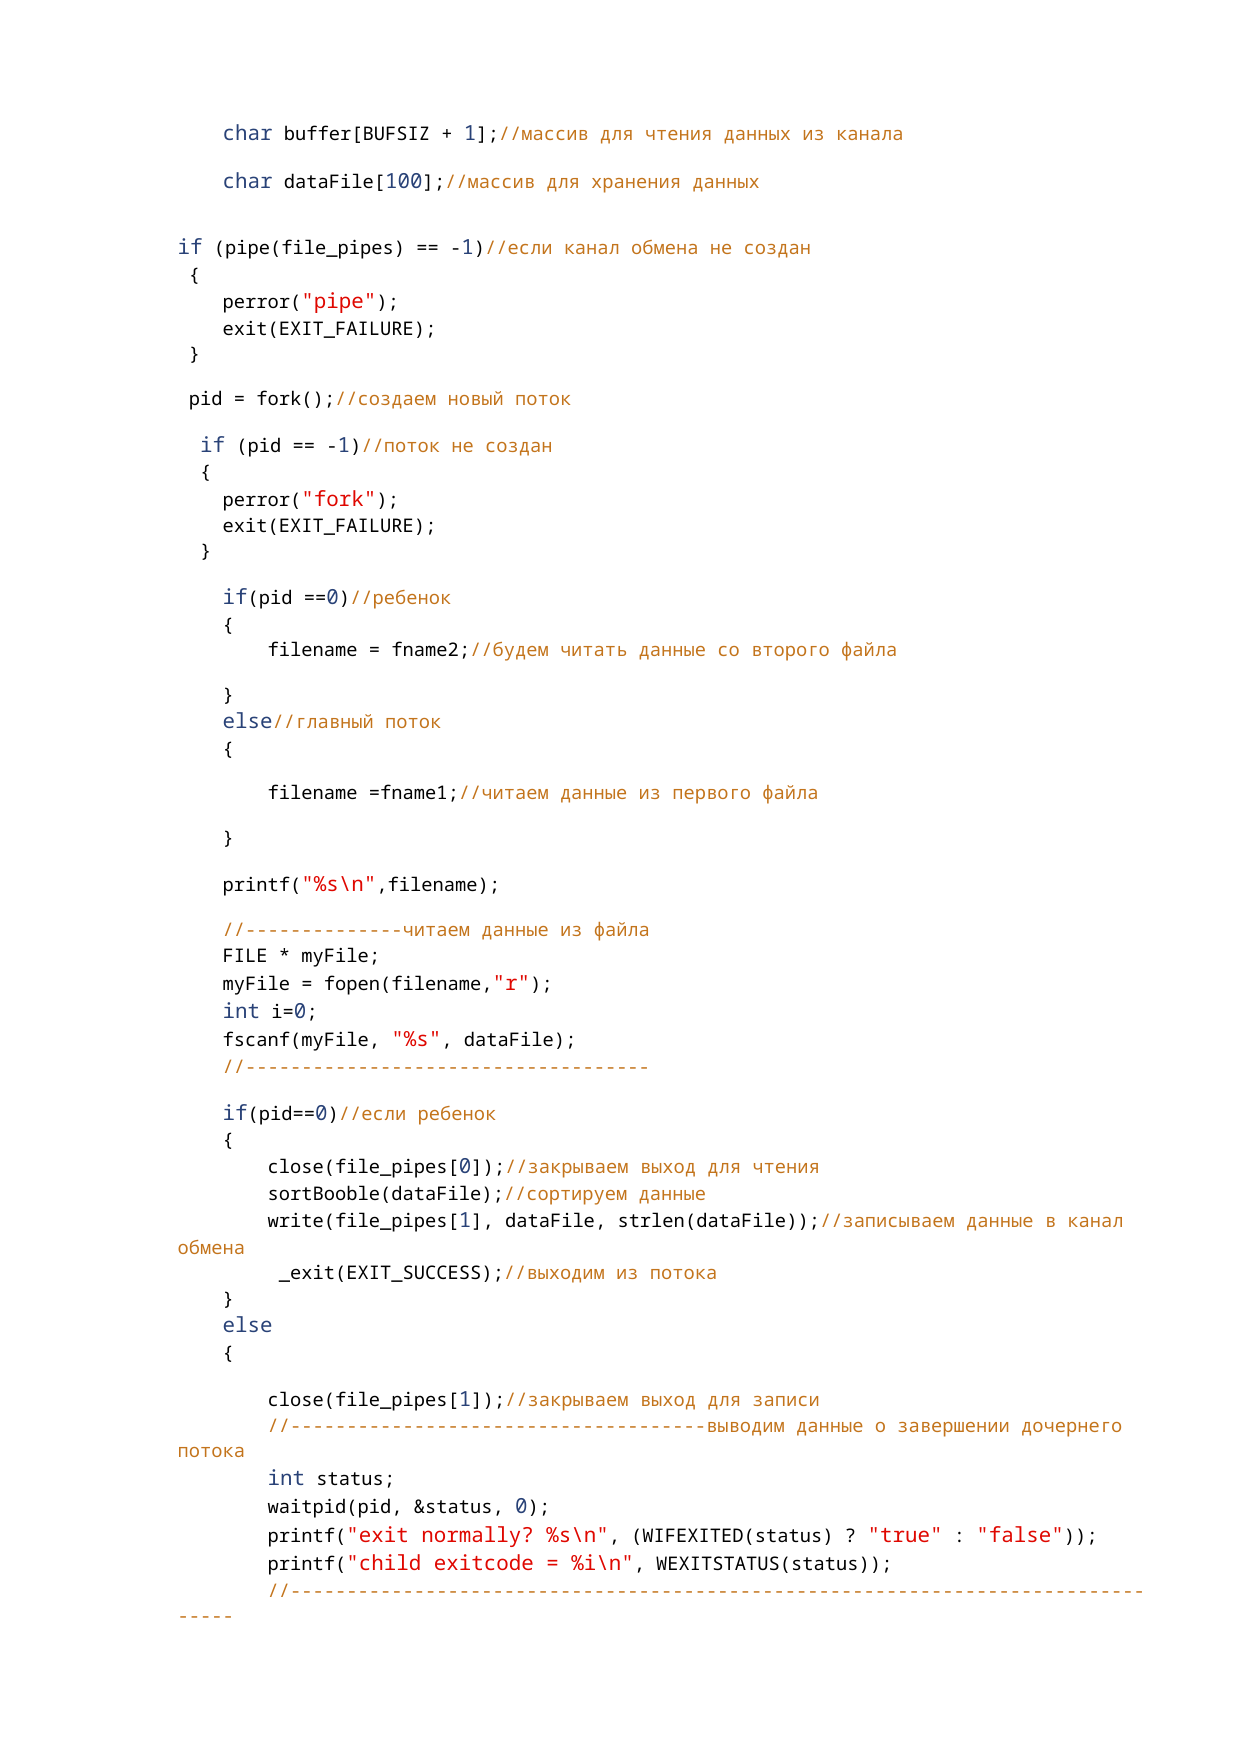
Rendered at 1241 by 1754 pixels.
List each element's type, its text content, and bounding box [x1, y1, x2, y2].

text } [177, 824, 1152, 850]
text write(file_pipes[1], dataFile, strlen(dataFile));//записываем данные в канал обмена [177, 1206, 1152, 1259]
text fscanf(myFile, "%s", dataFile); [177, 1024, 1152, 1053]
text filename =fname1;//читаем данные из первого файла [177, 780, 1152, 805]
text myFile = fopen(filename,"r"); [177, 968, 1152, 996]
text char buffer[BUFSIZ + 1];//массив для чтения данных из канала [177, 118, 1152, 147]
text printf("exit normally? %s\n", (WIFEXITED(status) ? "true" : "false")); [177, 1520, 1152, 1548]
text if(pid==0)//если ребенок [177, 1098, 1152, 1126]
text if (pid == -1)//поток не создан [177, 430, 1152, 458]
text { [177, 735, 1152, 761]
text if(pid ==0)//ребенок [177, 582, 1152, 611]
text { [177, 458, 1152, 484]
text //------------------------------------ [177, 1053, 1152, 1078]
text pid = fork();//создаем новый поток [177, 385, 1152, 411]
text close(file_pipes[1]);//закрываем выход для записи [177, 1384, 1152, 1412]
text exit(EXIT_FAILURE); [177, 512, 1152, 538]
text } [177, 681, 1152, 707]
text perror("pipe"); [177, 286, 1152, 315]
text { [177, 611, 1152, 636]
text //--------------читаем данные из файла [177, 917, 1152, 942]
text else//главный поток [177, 707, 1152, 735]
text char dataFile[100];//массив для хранения данных [177, 166, 1152, 194]
text if (pipe(file_pipes) == -1)//если канал обмена не создан [177, 232, 1152, 261]
text _exit(EXIT_SUCCESS);//выходим из потока [177, 1259, 1152, 1285]
text } [177, 1285, 1152, 1311]
text printf("child exitcode = %i\n", WEXITSTATUS(status)); [177, 1548, 1152, 1577]
text } [177, 538, 1152, 563]
text } [177, 340, 1152, 366]
text //-------------------------------------выводим данные о завершении дочернего потока [177, 1412, 1152, 1463]
text waitpid(pid, &status, 0); [177, 1492, 1152, 1520]
text int i=0; [177, 996, 1152, 1024]
text close(file_pipes[0]);//закрываем выход для чтения [177, 1152, 1152, 1180]
text //--------------------------------------------------------------------------------- [177, 1577, 1152, 1628]
text filename = fname2;//будем читать данные со второго файла [177, 636, 1152, 662]
text { [177, 1126, 1152, 1152]
text perror("fork"); [177, 484, 1152, 512]
text printf("%s\n",filename); [177, 869, 1152, 897]
text exit(EXIT_FAILURE); [177, 315, 1152, 340]
text else [177, 1311, 1152, 1339]
text int status; [177, 1463, 1152, 1492]
text { [177, 1339, 1152, 1364]
text { [177, 261, 1152, 286]
text FILE * myFile; [177, 942, 1152, 968]
text sortBooble(dataFile);//сортируем данные [177, 1180, 1152, 1206]
